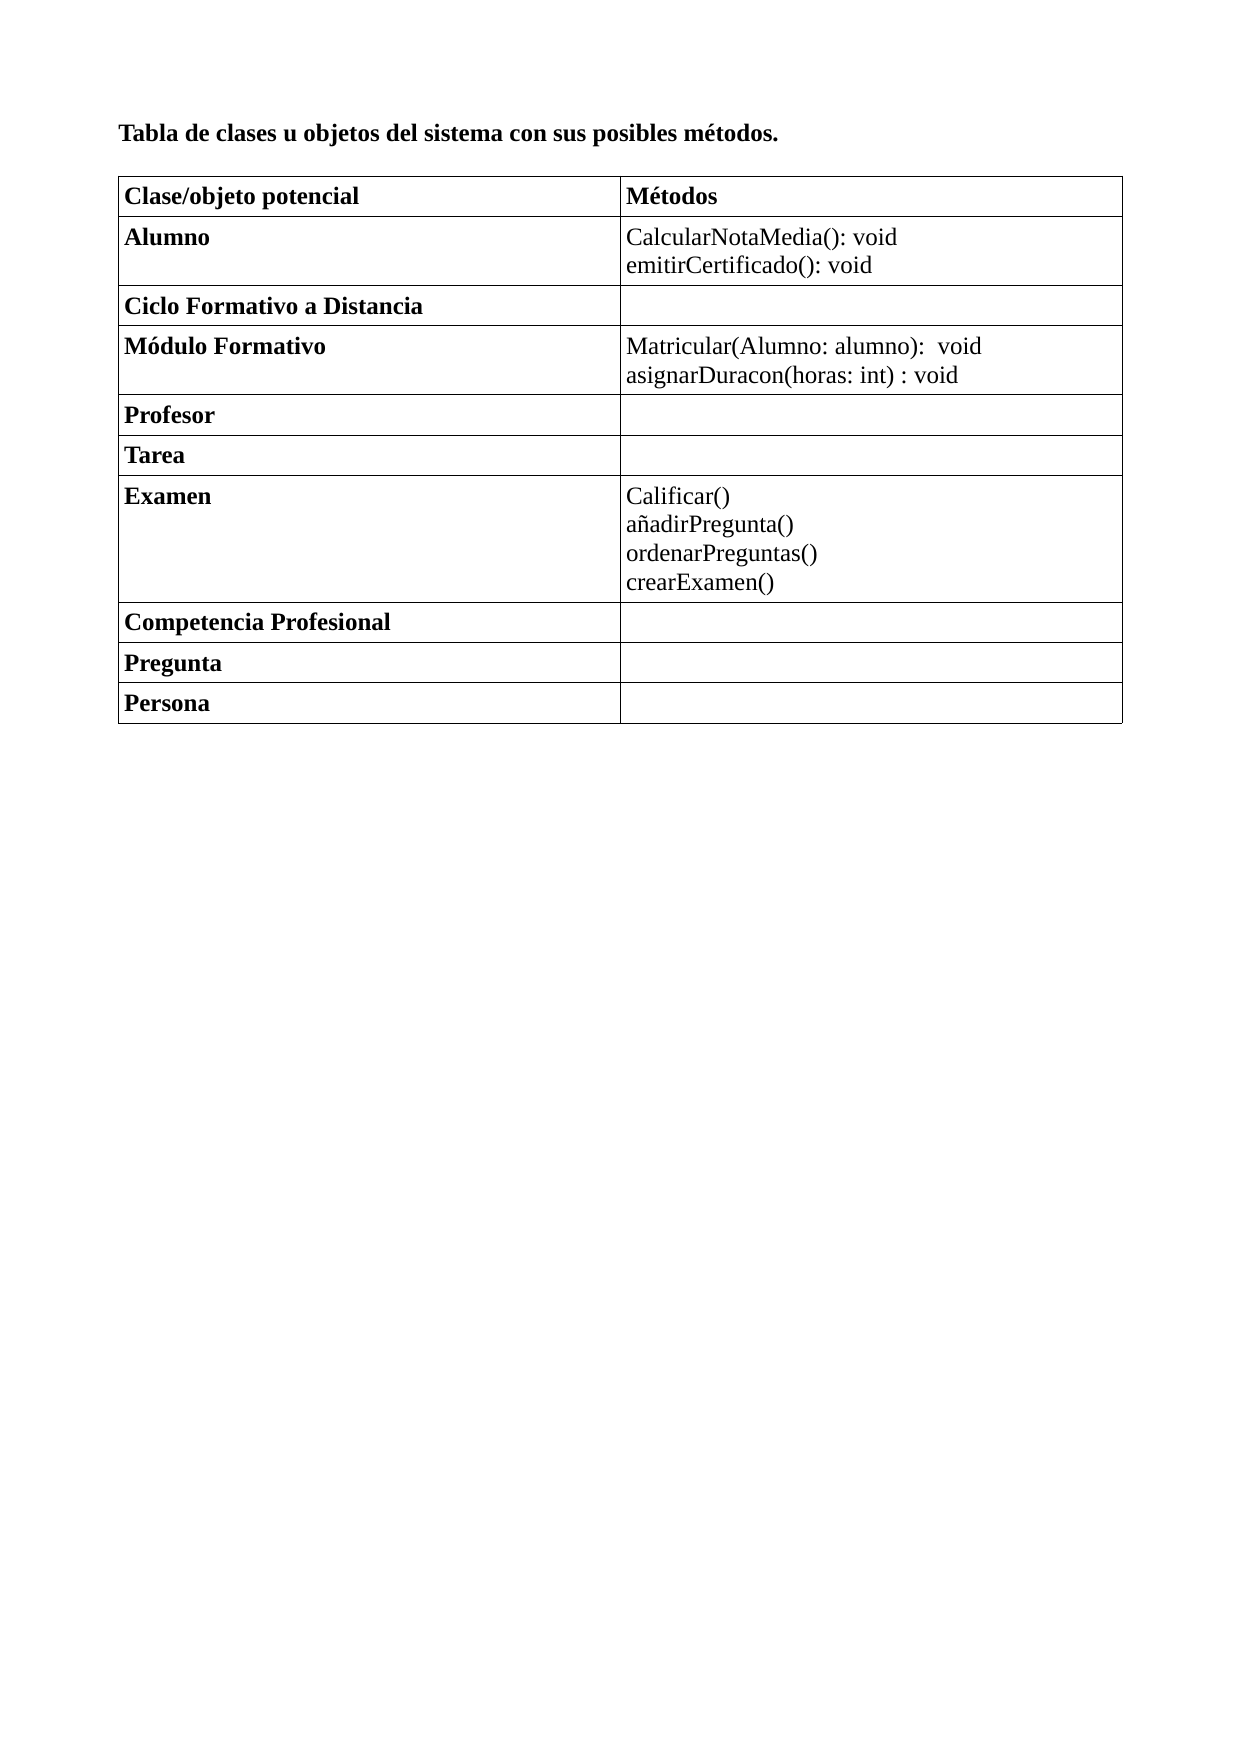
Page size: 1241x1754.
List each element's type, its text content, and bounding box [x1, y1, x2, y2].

table_cell Profesor [119, 395, 620, 435]
table_cell [621, 286, 1122, 325]
table_cell [621, 603, 1122, 642]
table_cell [621, 643, 1122, 682]
table_cell Ciclo Formativo a Distancia [119, 286, 620, 325]
table_cell Alumno [119, 217, 620, 285]
table_cell Pregunta [119, 643, 620, 682]
table_cell Competencia Profesional [119, 603, 620, 642]
text Tabla de clases u objetos del sistema con sus posibles métodos. [118, 118, 1122, 147]
table_cell Calificar() añadirPregunta() ordenarPreguntas() crearExamen() [621, 476, 1122, 602]
table_cell Módulo Formativo [119, 326, 620, 394]
table_header Clase/objeto potencial [119, 177, 620, 216]
table_cell CalcularNotaMedia(): void emitirCertificado(): void [621, 217, 1122, 285]
table_header Métodos [621, 177, 1122, 216]
table_cell Matricular(Alumno: alumno): void asignarDuracon(horas: int) : void [621, 326, 1122, 394]
table_cell [621, 395, 1122, 435]
table_cell Examen [119, 476, 620, 602]
table_cell Tarea [119, 436, 620, 475]
table_cell [621, 683, 1122, 722]
table_cell Persona [119, 683, 620, 722]
table_cell [621, 436, 1122, 475]
